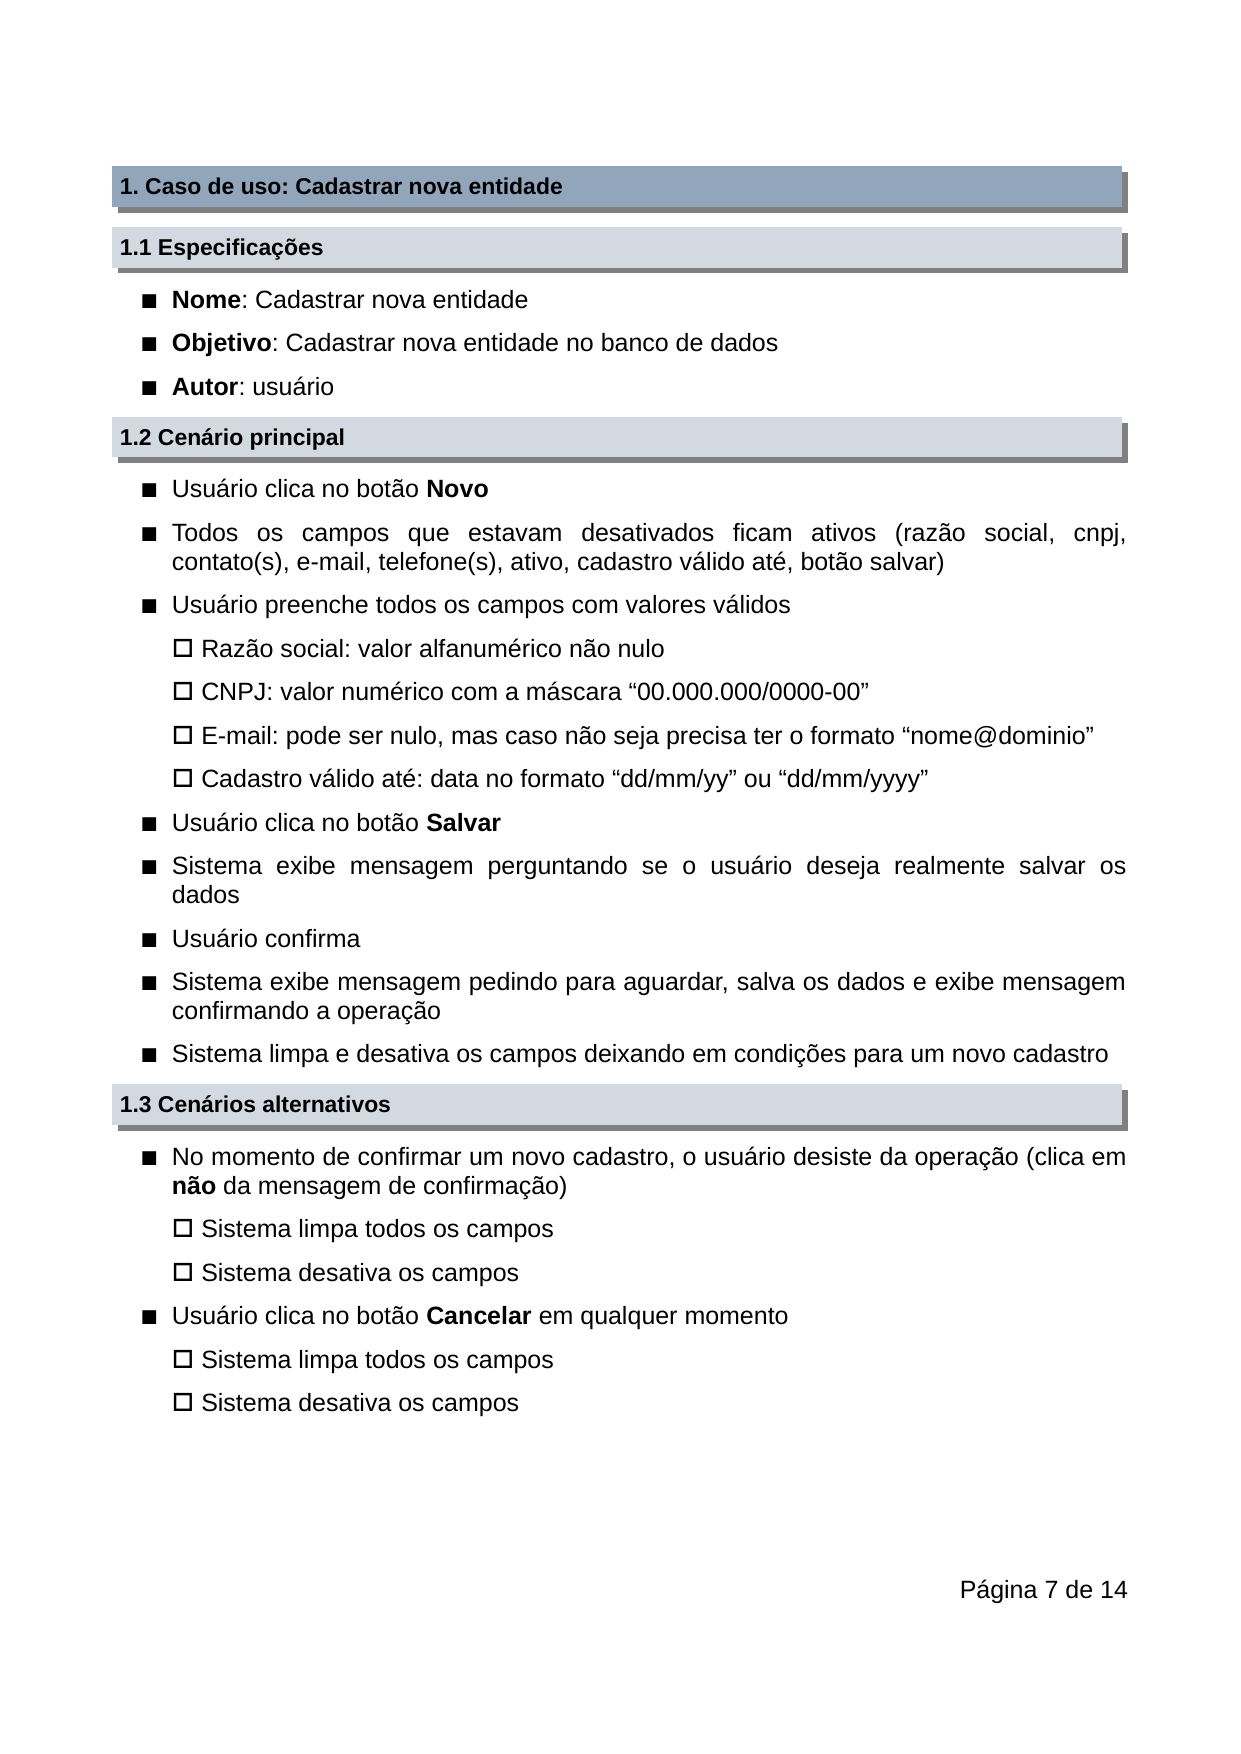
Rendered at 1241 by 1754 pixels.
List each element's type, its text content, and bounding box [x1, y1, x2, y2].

text 1.3 Cenários alternativos [117, 1089, 1118, 1121]
list Cadastro válido até: data no formato “dd/mm/yy” ou “dd/mm/yyyy” [172, 764, 1128, 793]
list Autor: usuário [142, 372, 1128, 401]
list E-mail: pode ser nulo, mas caso não seja precisa ter o formato “nome@dominio” [172, 721, 1128, 749]
list No momento de confirmar um novo cadastro, o usuário desiste da operação (clica em não da mensagem de confirmação) [142, 1142, 1128, 1199]
list Sistema limpa todos os campos [172, 1214, 1128, 1243]
list Sistema exibe mensagem perguntando se o usuário deseja realmente salvar os dados [142, 851, 1128, 909]
list Usuário clica no botão Salvar [142, 808, 1128, 837]
list Razão social: valor alfanumérico não nulo [172, 634, 1128, 662]
list CNPJ: valor numérico com a máscara “00.000.000/0000-00” [172, 677, 1128, 706]
text 1.1 Especificações [117, 231, 1118, 263]
list Usuário clica no botão Cancelar em qualquer momento [142, 1301, 1128, 1330]
list Sistema desativa os campos [172, 1388, 1128, 1417]
text 1. Caso de uso: Cadastrar nova entidade [117, 170, 1118, 203]
list Sistema limpa todos os campos [172, 1345, 1128, 1374]
text 1.2 Cenário principal [117, 421, 1118, 453]
list Sistema exibe mensagem pedindo para aguardar, salva os dados e exibe mensagem confirmando a operação [142, 967, 1128, 1025]
list Nome: Cadastrar nova entidade [142, 285, 1128, 313]
list Objetivo: Cadastrar nova entidade no banco de dados [142, 328, 1128, 357]
list Usuário preenche todos os campos com valores válidos [142, 590, 1128, 619]
list Todos os campos que estavam desativados ficam ativos (razão social, cnpj, contato(s), e-mail, telefone(s), ativo, cadastro válido até, botão salvar) [142, 518, 1128, 575]
list Sistema desativa os campos [172, 1258, 1128, 1287]
list Usuário clica no botão Novo [142, 474, 1128, 503]
list Usuário confirma [142, 924, 1128, 952]
list Sistema limpa e desativa os campos deixando em condições para um novo cadastro [142, 1039, 1128, 1068]
